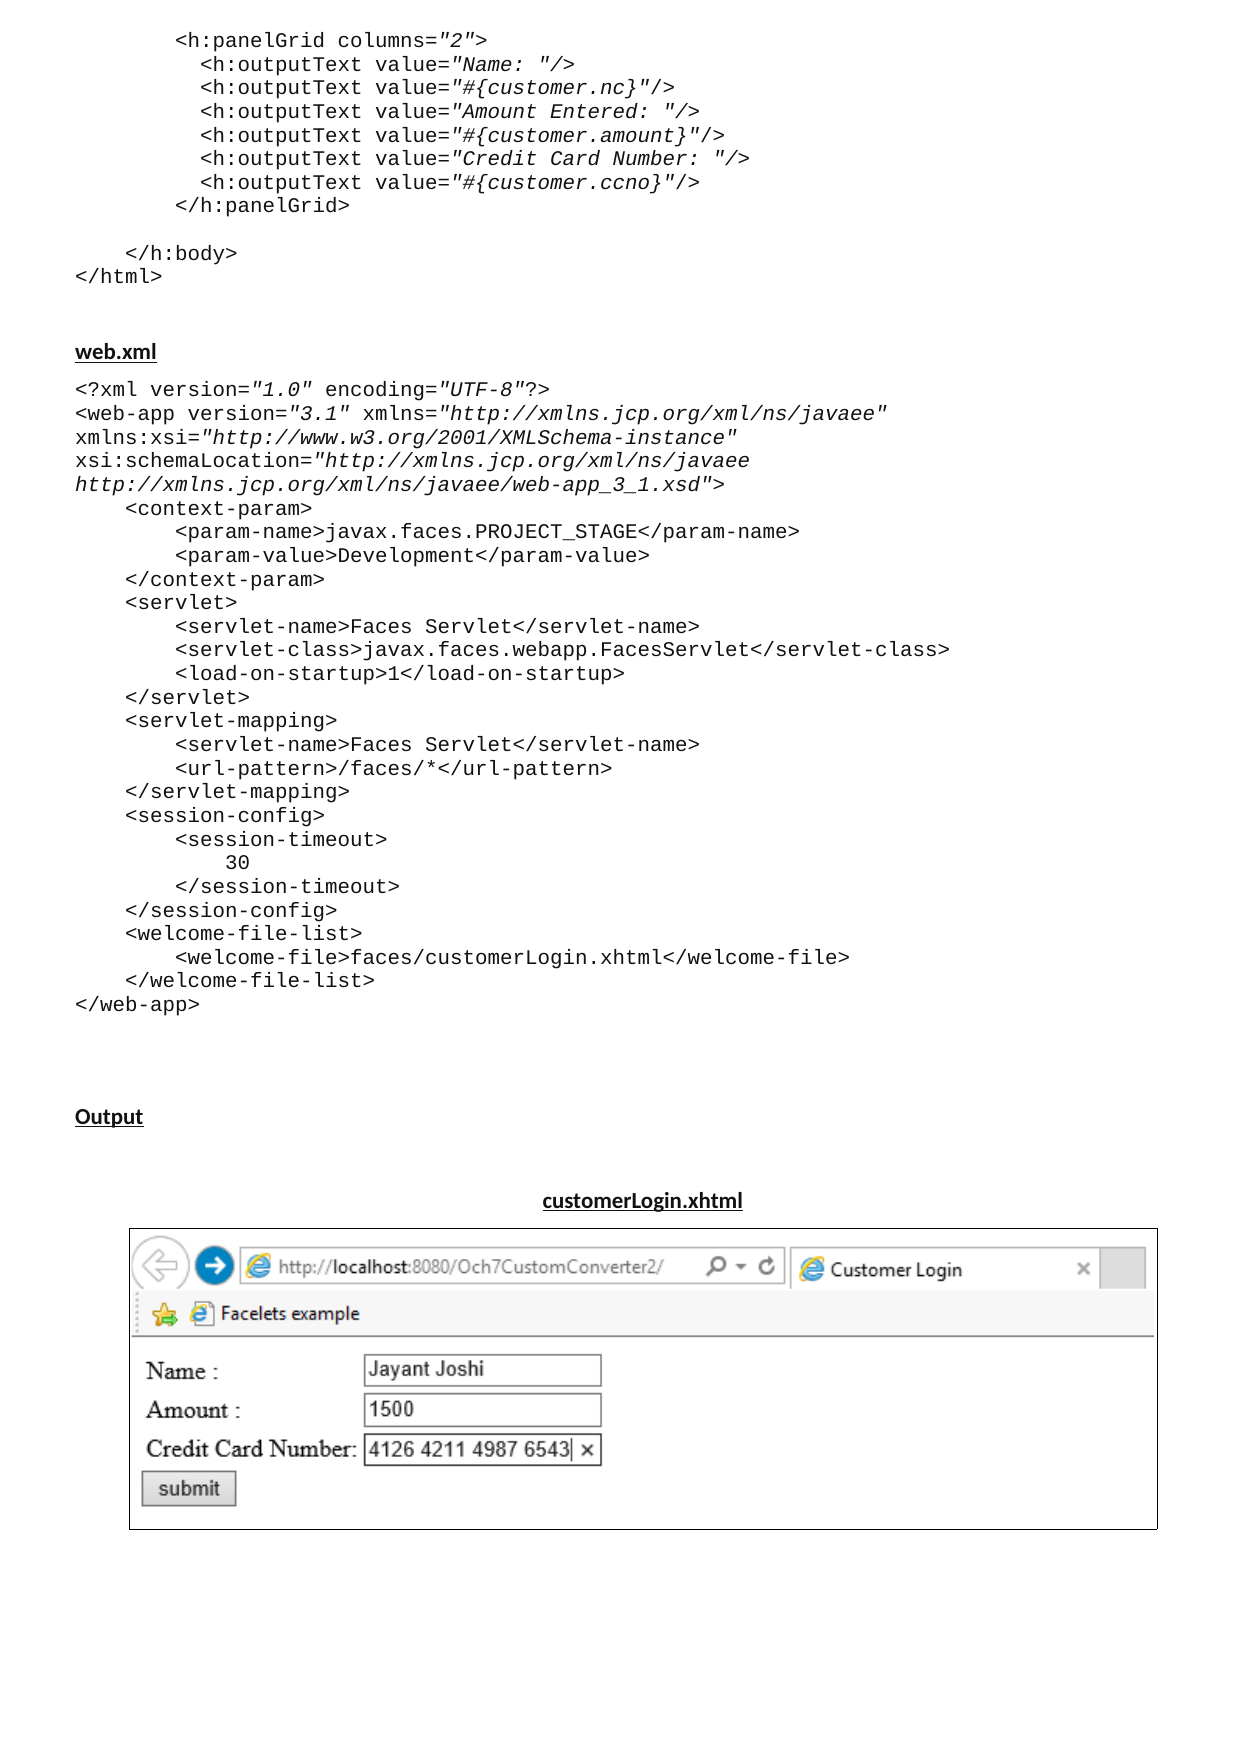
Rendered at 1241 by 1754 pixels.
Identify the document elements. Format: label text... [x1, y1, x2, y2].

text <h:outputText value="#{customer.ccno}"/> [75, 172, 1210, 196]
text </web-app> [75, 994, 1210, 1018]
text <session-config> [75, 805, 1210, 829]
text </h:body> [75, 243, 1210, 266]
text </session-config> [75, 899, 1210, 923]
text <web-app version="3.1" xmlns="http://xmlns.jcp.org/xml/ns/javaee" xmlns:xsi="http://www.w3.org/2001/XMLSchema-instance" xsi:schemaLocation="http://xmlns.jcp.org/xml/ns/javaee http://xmlns.jcp.org/xml/ns/javaee/web-app_3_1.xsd"> [75, 403, 1210, 498]
text customerLogin.xhtml [75, 1186, 1210, 1214]
text <servlet-name>Faces Servlet</servlet-name> [75, 616, 1210, 639]
text <param-value>Development</param-value> [75, 545, 1210, 568]
text <context-param> [75, 498, 1210, 521]
text </context-param> [75, 568, 1210, 592]
text </html> [75, 266, 1210, 290]
text <?xml version="1.0" encoding="UTF-8"?> [75, 379, 1210, 403]
text web.xml [75, 337, 1210, 365]
text Output [75, 1102, 1210, 1130]
text <url-pattern>/faces/*</url-pattern> [75, 758, 1210, 781]
text <h:outputText value="Name: "/> [75, 54, 1210, 77]
text </h:panelGrid> [75, 196, 1210, 219]
text </welcome-file-list> [75, 971, 1210, 994]
text <servlet-name>Faces Servlet</servlet-name> [75, 734, 1210, 758]
text </servlet-mapping> [75, 781, 1210, 805]
text <param-name>javax.faces.PROJECT_STAGE</param-name> [75, 521, 1210, 545]
text <servlet> [75, 592, 1210, 616]
text <servlet-class>javax.faces.webapp.FacesServlet</servlet-class> [75, 639, 1210, 663]
text </session-timeout> [75, 876, 1210, 899]
text <h:outputText value="#{customer.nc}"/> [75, 77, 1210, 101]
text <load-on-startup>1</load-on-startup> [75, 663, 1210, 687]
text <session-timeout> [75, 829, 1210, 852]
text <servlet-mapping> [75, 710, 1210, 734]
text <h:outputText value="Amount Entered: "/> [75, 101, 1210, 124]
text <h:panelGrid columns="2"> [75, 30, 1210, 54]
text <h:outputText value="Credit Card Number: "/> [75, 148, 1210, 172]
text <h:outputText value="#{customer.amount}"/> [75, 124, 1210, 148]
text <welcome-file-list> [75, 923, 1210, 947]
text </servlet> [75, 687, 1210, 710]
text <welcome-file>faces/customerLogin.xhtml</welcome-file> [75, 947, 1210, 971]
text 30 [75, 852, 1210, 876]
